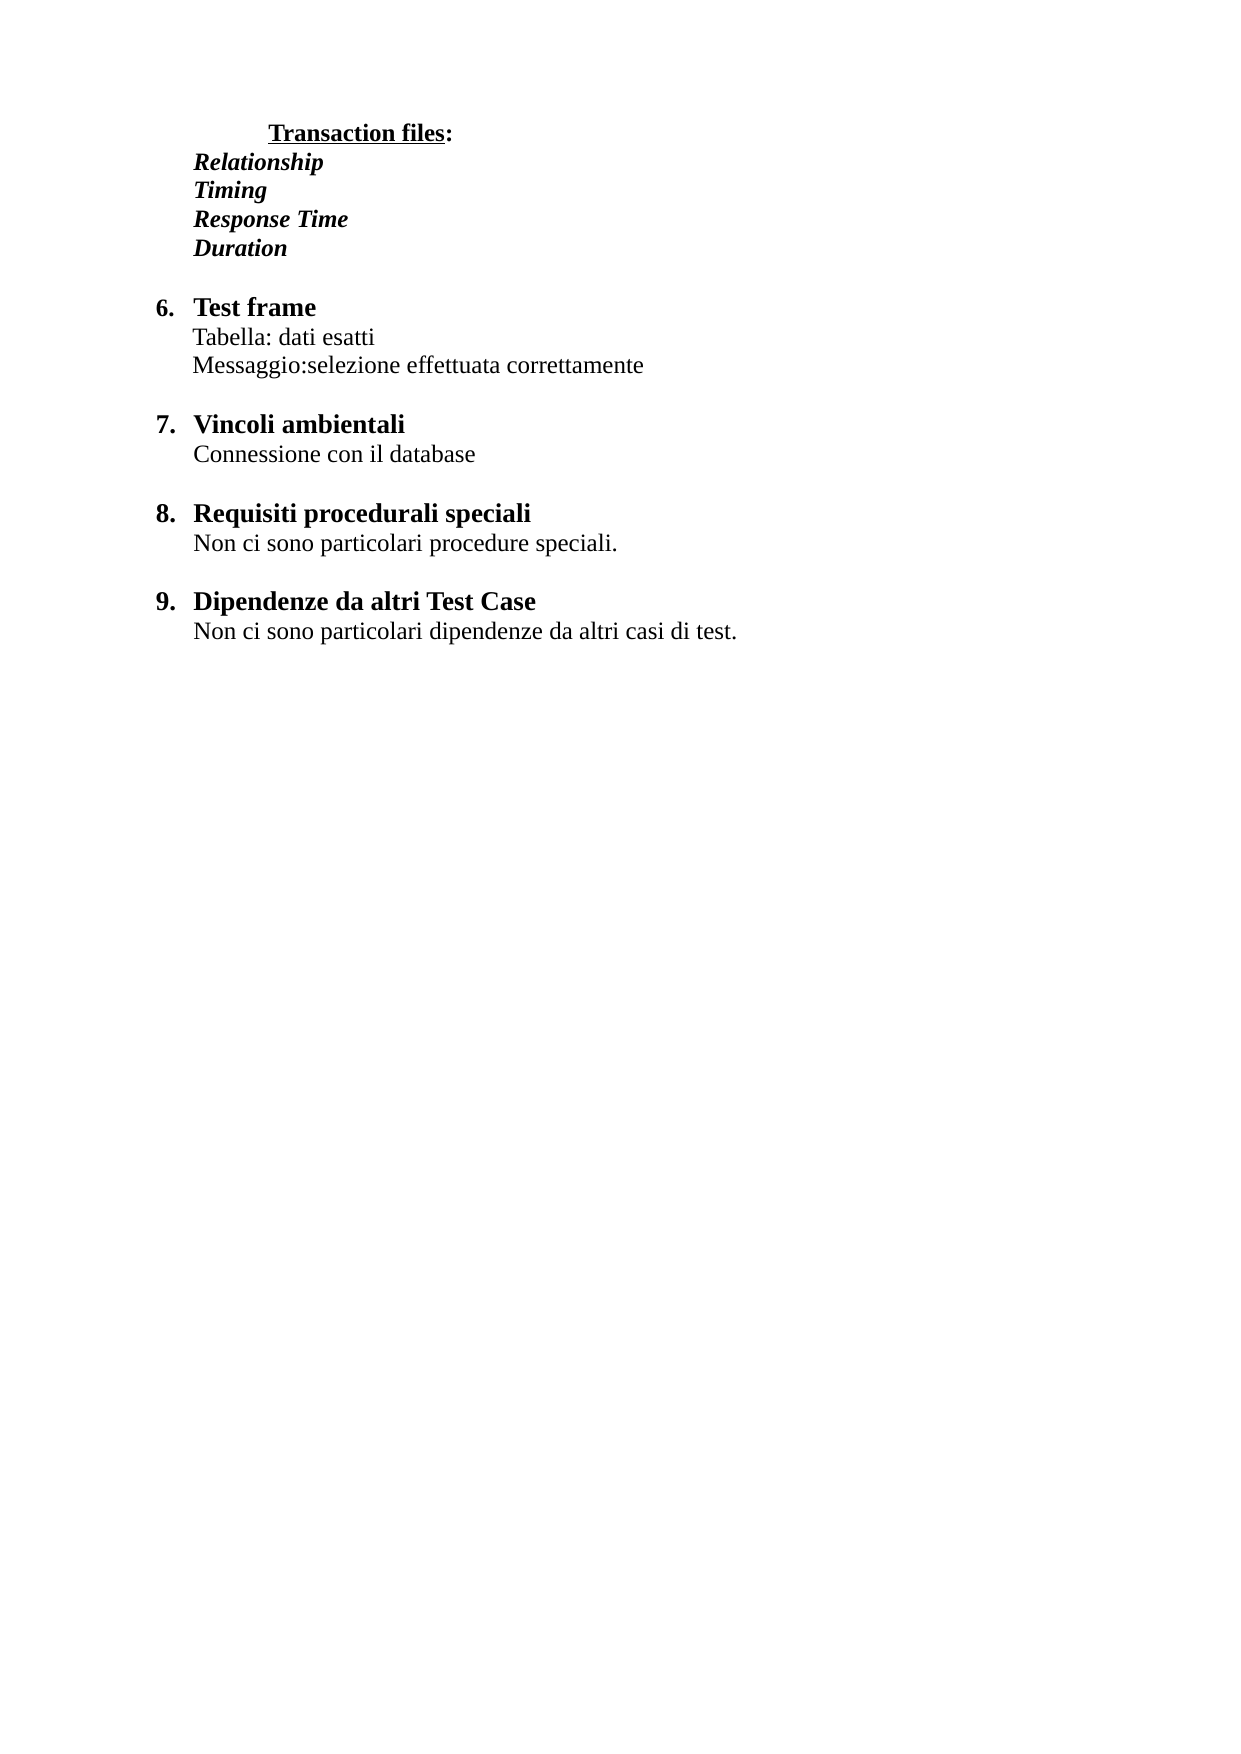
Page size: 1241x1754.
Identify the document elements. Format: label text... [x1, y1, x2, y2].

list Requisiti procedurali speciali [156, 497, 1122, 528]
list Vincoli ambientali [156, 408, 1122, 439]
list Connessione con il database [156, 439, 1122, 468]
list Non ci sono particolari dipendenze da altri casi di test. [156, 616, 1122, 645]
list Relationship [156, 147, 1122, 176]
list Timing [156, 176, 1122, 204]
list Transaction files: [231, 118, 1122, 147]
list Duration [156, 233, 1122, 262]
list Non ci sono particolari procedure speciali. [156, 528, 1122, 557]
text Messaggio:selezione effettuata correttamente [118, 351, 1122, 379]
list Test frame [156, 291, 1122, 322]
list Response Time [156, 204, 1122, 233]
text Tabella: dati esatti [118, 322, 1122, 351]
list Dipendenze da altri Test Case [156, 585, 1122, 616]
